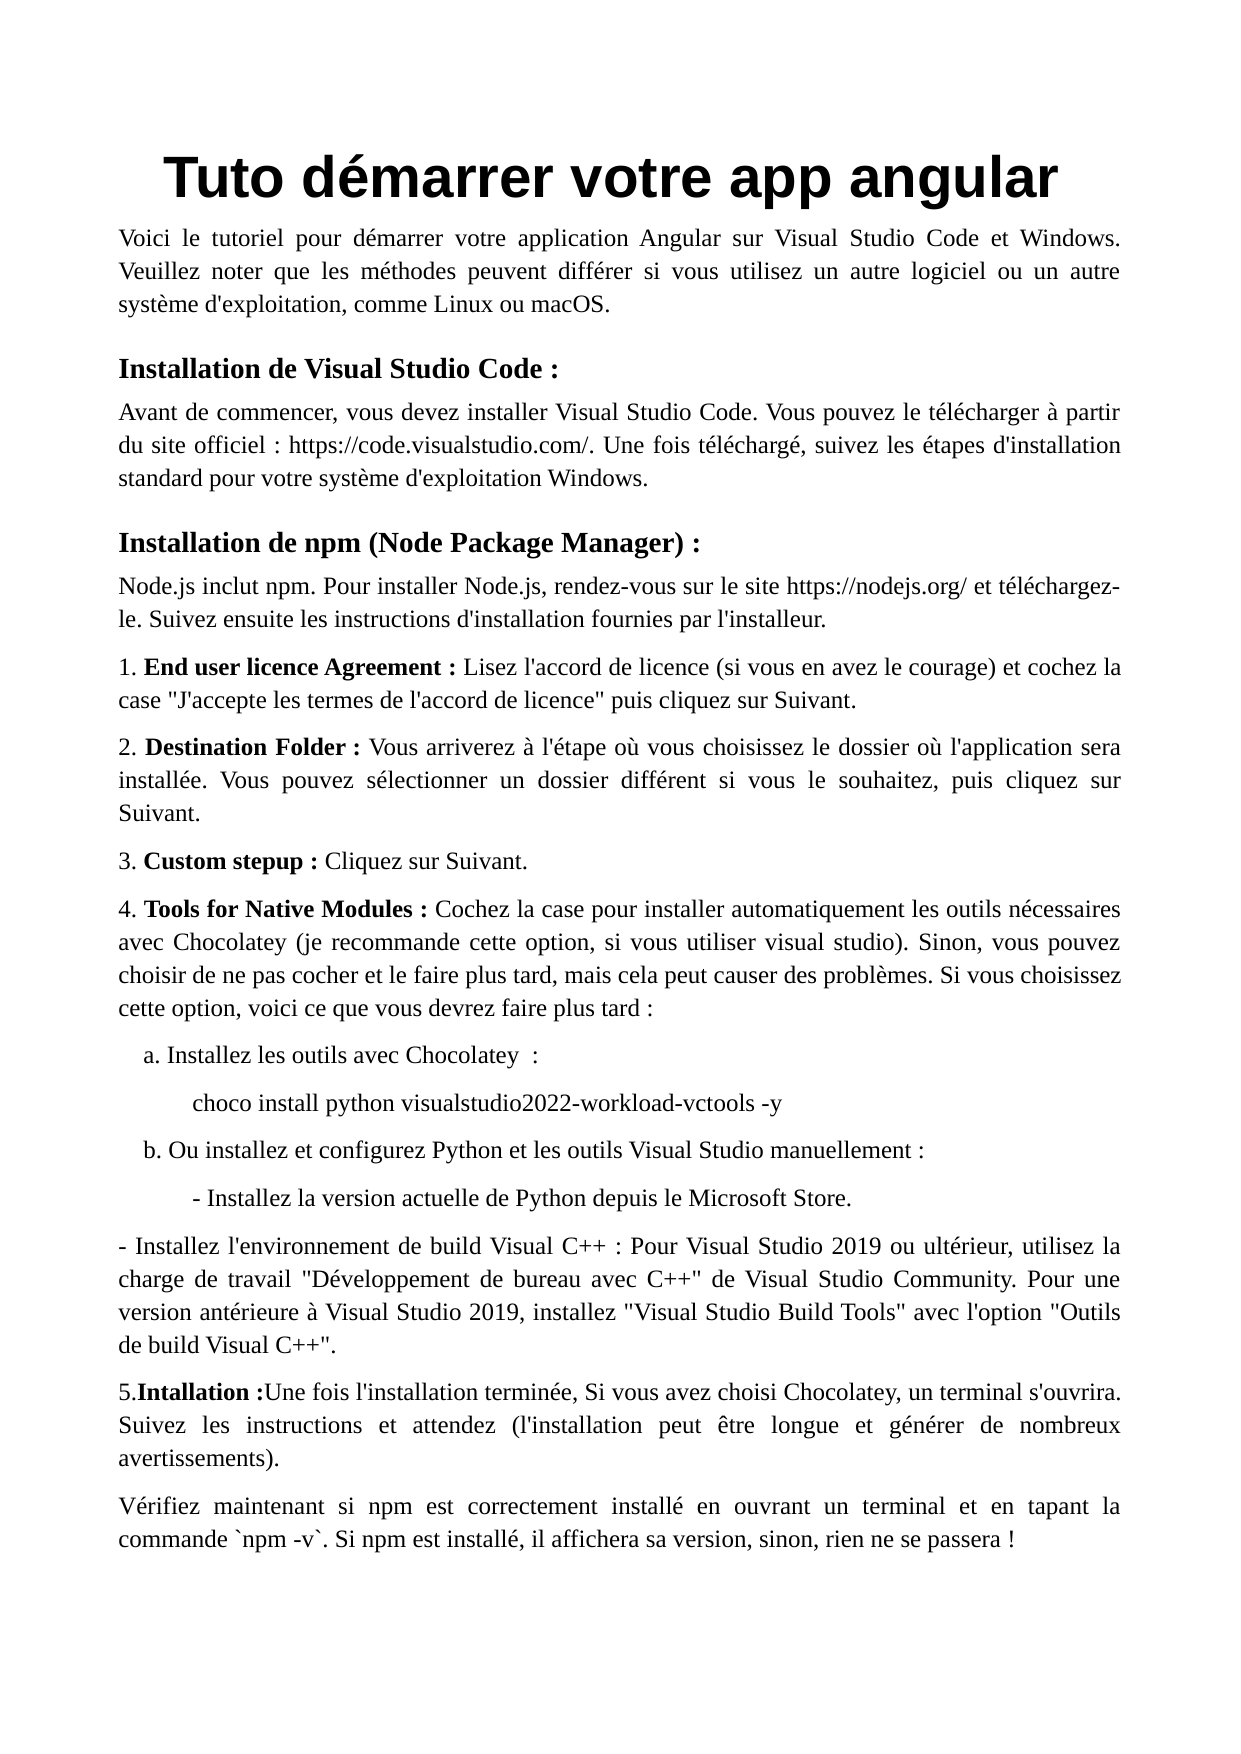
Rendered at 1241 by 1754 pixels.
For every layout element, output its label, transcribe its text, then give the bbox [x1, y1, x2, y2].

text 2. Destination Folder : Vous arriverez à l'étape où vous choisissez le dossier où l'application sera installée. Vous pouvez sélectionner un dossier différent si vous le souhaitez, puis cliquez sur Suivant. [118, 732, 1122, 827]
text Voici le tutoriel pour démarrer votre application Angular sur Visual Studio Code et Windows. Veuillez noter que les méthodes peuvent différer si vous utilisez un autre logiciel ou un autre système d'exploitation, comme Linux ou macOS. [118, 223, 1122, 317]
text b. Ou installez et configurez Python et les outils Visual Studio manuellement : [118, 1136, 1122, 1164]
text 3. Custom stepup : Cliquez sur Suivant. [118, 846, 1122, 875]
subtitle Installation de npm (Node Package Manager) : [118, 525, 1122, 559]
subtitle Installation de Visual Studio Code : [118, 351, 1122, 384]
text choco install python visualstudio2022-workload-vctools -y [118, 1088, 1122, 1117]
text Vérifiez maintenant si npm est correctement installé en ouvrant un terminal et en tapant la commande `npm -v`. Si npm est installé, il affichera sa version, sinon, rien ne se passera ! [118, 1491, 1122, 1553]
text - Installez la version actuelle de Python depuis le Microsoft Store. [118, 1183, 1122, 1212]
text 1. End user licence Agreement : Lisez l'accord de licence (si vous en avez le courage) et cochez la case "J'accepte les termes de l'accord de licence" puis cliquez sur Suivant. [118, 652, 1122, 714]
text Avant de commencer, vous devez installer Visual Studio Code. Vous pouvez le télécharger à partir du site officiel : https://code.visualstudio.com/. Une fois téléchargé, suivez les étapes d'installation standard pour votre système d'exploitation Windows. [118, 397, 1122, 492]
title Tuto démarrer votre app angular [118, 143, 1122, 210]
text Node.js inclut npm. Pour installer Node.js, rendez-vous sur le site https://nodejs.org/ et téléchargez-le. Suivez ensuite les instructions d'installation fournies par l'installeur. [118, 571, 1122, 633]
text - Installez l'environnement de build Visual C++ : Pour Visual Studio 2019 ou ultérieur, utilisez la charge de travail "Développement de bureau avec C++" de Visual Studio Community. Pour une version antérieure à Visual Studio 2019, installez "Visual Studio Build Tools" avec l'option "Outils de build Visual C++". [118, 1231, 1122, 1359]
text a. Installez les outils avec Chocolatey : [118, 1040, 1122, 1069]
text 5.Intallation :Une fois l'installation terminée, Si vous avez choisi Chocolatey, un terminal s'ouvrira. Suivez les instructions et attendez (l'installation peut être longue et générer de nombreux avertissements). [118, 1377, 1122, 1472]
text 4. Tools for Native Modules : Cochez la case pour installer automatiquement les outils nécessaires avec Chocolatey (je recommande cette option, si vous utiliser visual studio). Sinon, vous pouvez choisir de ne pas cocher et le faire plus tard, mais cela peut causer des problèmes. Si vous choisissez cette option, voici ce que vous devrez faire plus tard : [118, 894, 1122, 1022]
